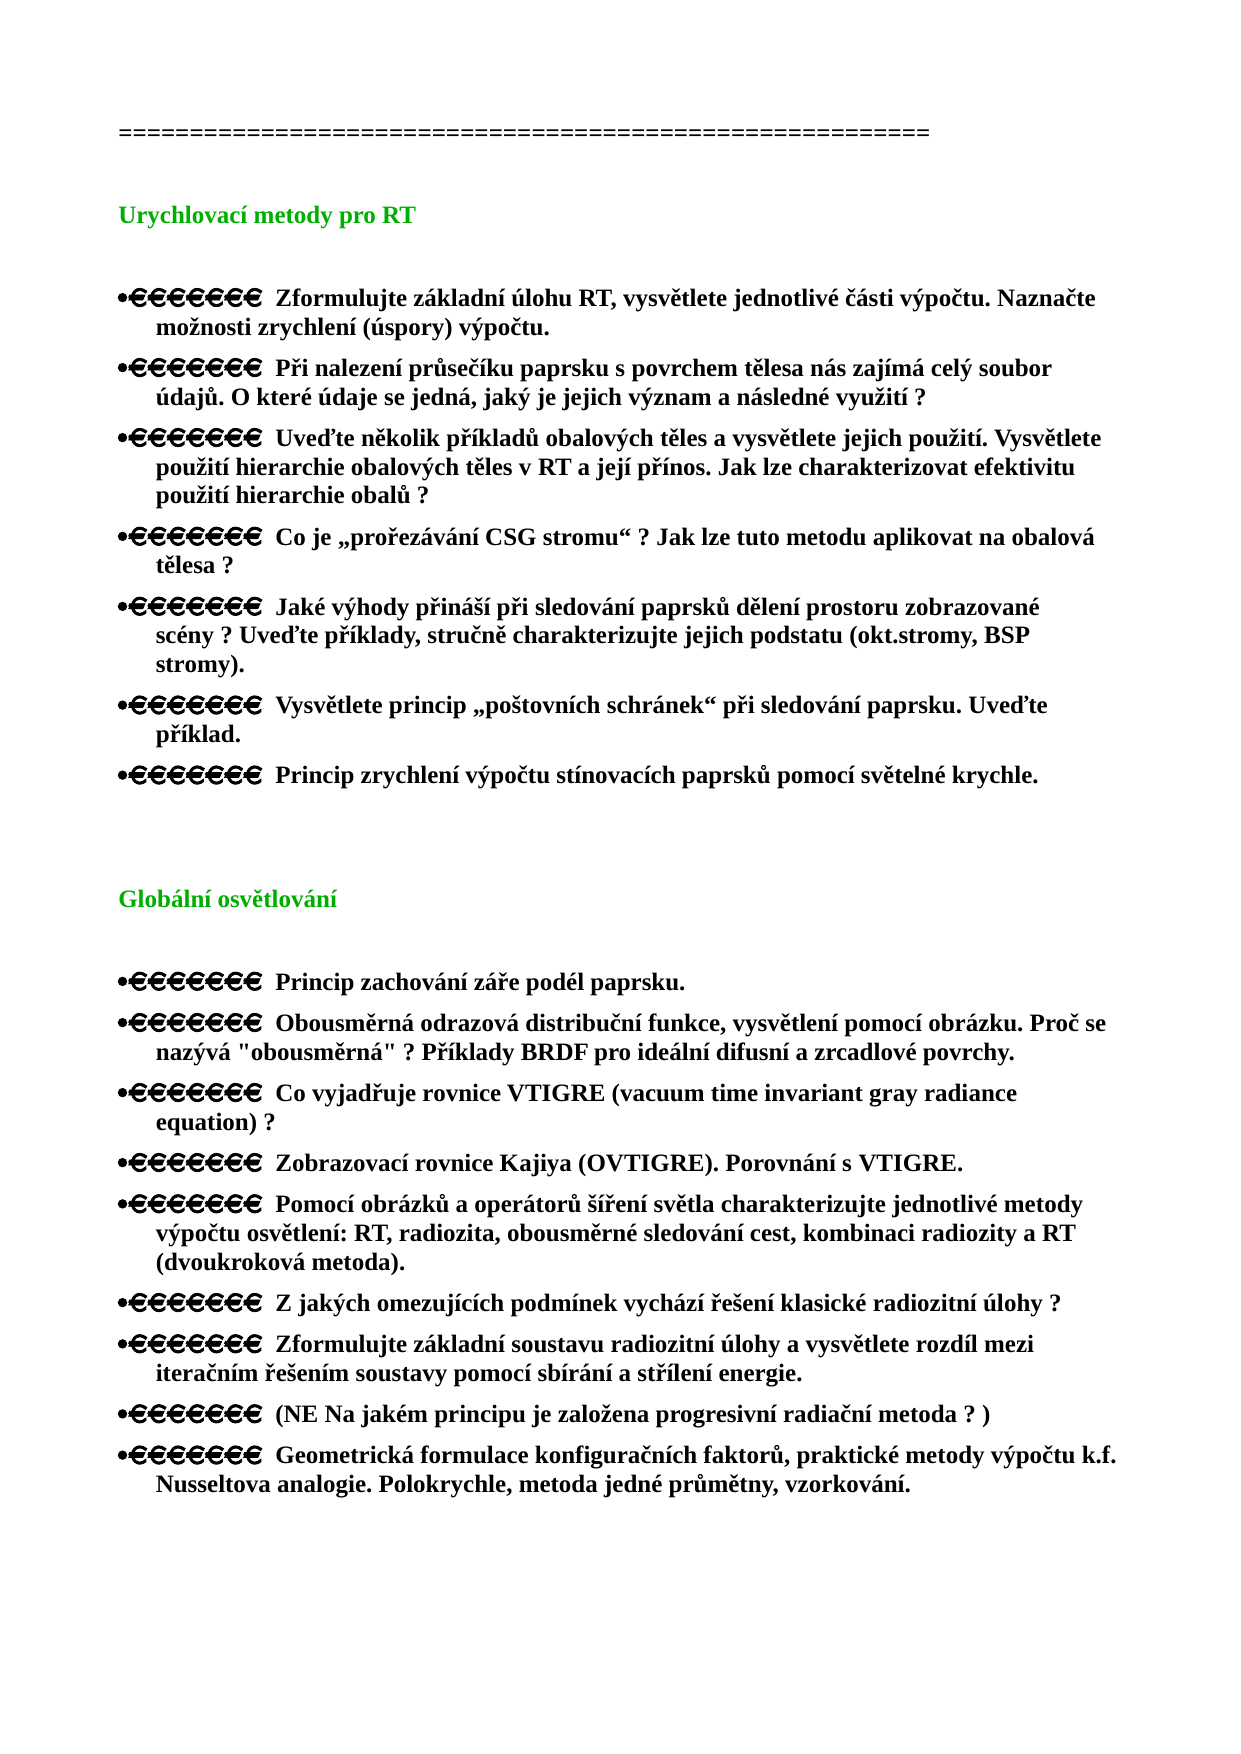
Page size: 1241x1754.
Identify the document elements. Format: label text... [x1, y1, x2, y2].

text · Jaké výhody přináší při sledování paprsků dělení prostoru zobrazované scény ? Uveďte příklady, stručně charakterizujte jejich podstatu (okt.stromy, BSP stromy). [118, 592, 1122, 678]
text · Princip zachování záře podél paprsku. [118, 967, 1122, 996]
text · Z jakých omezujících podmínek vychází řešení klasické radiozitní úlohy ? [118, 1288, 1122, 1317]
text · (NE Na jakém principu je založena progresivní radiační metoda ? ) [118, 1399, 1122, 1428]
text Urychlovací metody pro RT [118, 201, 1122, 229]
text · Zformulujte základní úlohu RT, vysvětlete jednotlivé části výpočtu. Naznačte možnosti zrychlení (úspory) výpočtu. [118, 283, 1122, 341]
text · Zformulujte základní soustavu radiozitní úlohy a vysvětlete rozdíl mezi iteračním řešením soustavy pomocí sbírání a střílení energie. [118, 1329, 1122, 1387]
text · Při nalezení průsečíku paprsku s povrchem tělesa nás zajímá celý soubor údajů. O které údaje se jedná, jaký je jejich význam a následné využití ? [118, 353, 1122, 411]
text · Zobrazovací rovnice Kajiya (OVTIGRE). Porovnání s VTIGRE. [118, 1148, 1122, 1177]
text · Vysvětlete princip „poštovních schránek“ při sledování paprsku. Uveďte příklad. [118, 691, 1122, 748]
text · Co je „prořezávání CSG stromu“ ? Jak lze tuto metodu aplikovat na obalová tělesa ? [118, 522, 1122, 579]
text ========================================================= [118, 118, 1122, 147]
text · Geometrická formulace konfiguračních faktorů, praktické metody výpočtu k.f. Nusseltova analogie. Polokrychle, metoda jedné průmětny, vzorkování. [118, 1441, 1122, 1498]
text · Co vyjadřuje rovnice VTIGRE (vacuum time invariant gray radiance equation) ? [118, 1078, 1122, 1136]
text · Uveďte několik příkladů obalových těles a vysvětlete jejich použití. Vysvětlete použití hierarchie obalových těles v RT a její přínos. Jak lze charakterizovat efektivitu použití hierarchie obalů ? [118, 423, 1122, 509]
text · Pomocí obrázků a operátorů šíření světla charakterizujte jednotlivé metody výpočtu osvětlení: RT, radiozita, obousměrné sledování cest, kombinaci radiozity a RT (dvoukroková metoda). [118, 1189, 1122, 1276]
text Globální osvětlování [118, 884, 1122, 913]
text · Princip zrychlení výpočtu stínovacích paprsků pomocí světelné krychle. [118, 761, 1122, 789]
text · Obousměrná odrazová distribuční funkce, vysvětlení pomocí obrázku. Proč se nazývá "obousměrná" ? Příklady BRDF pro ideální difusní a zrcadlové povrchy. [118, 1008, 1122, 1066]
